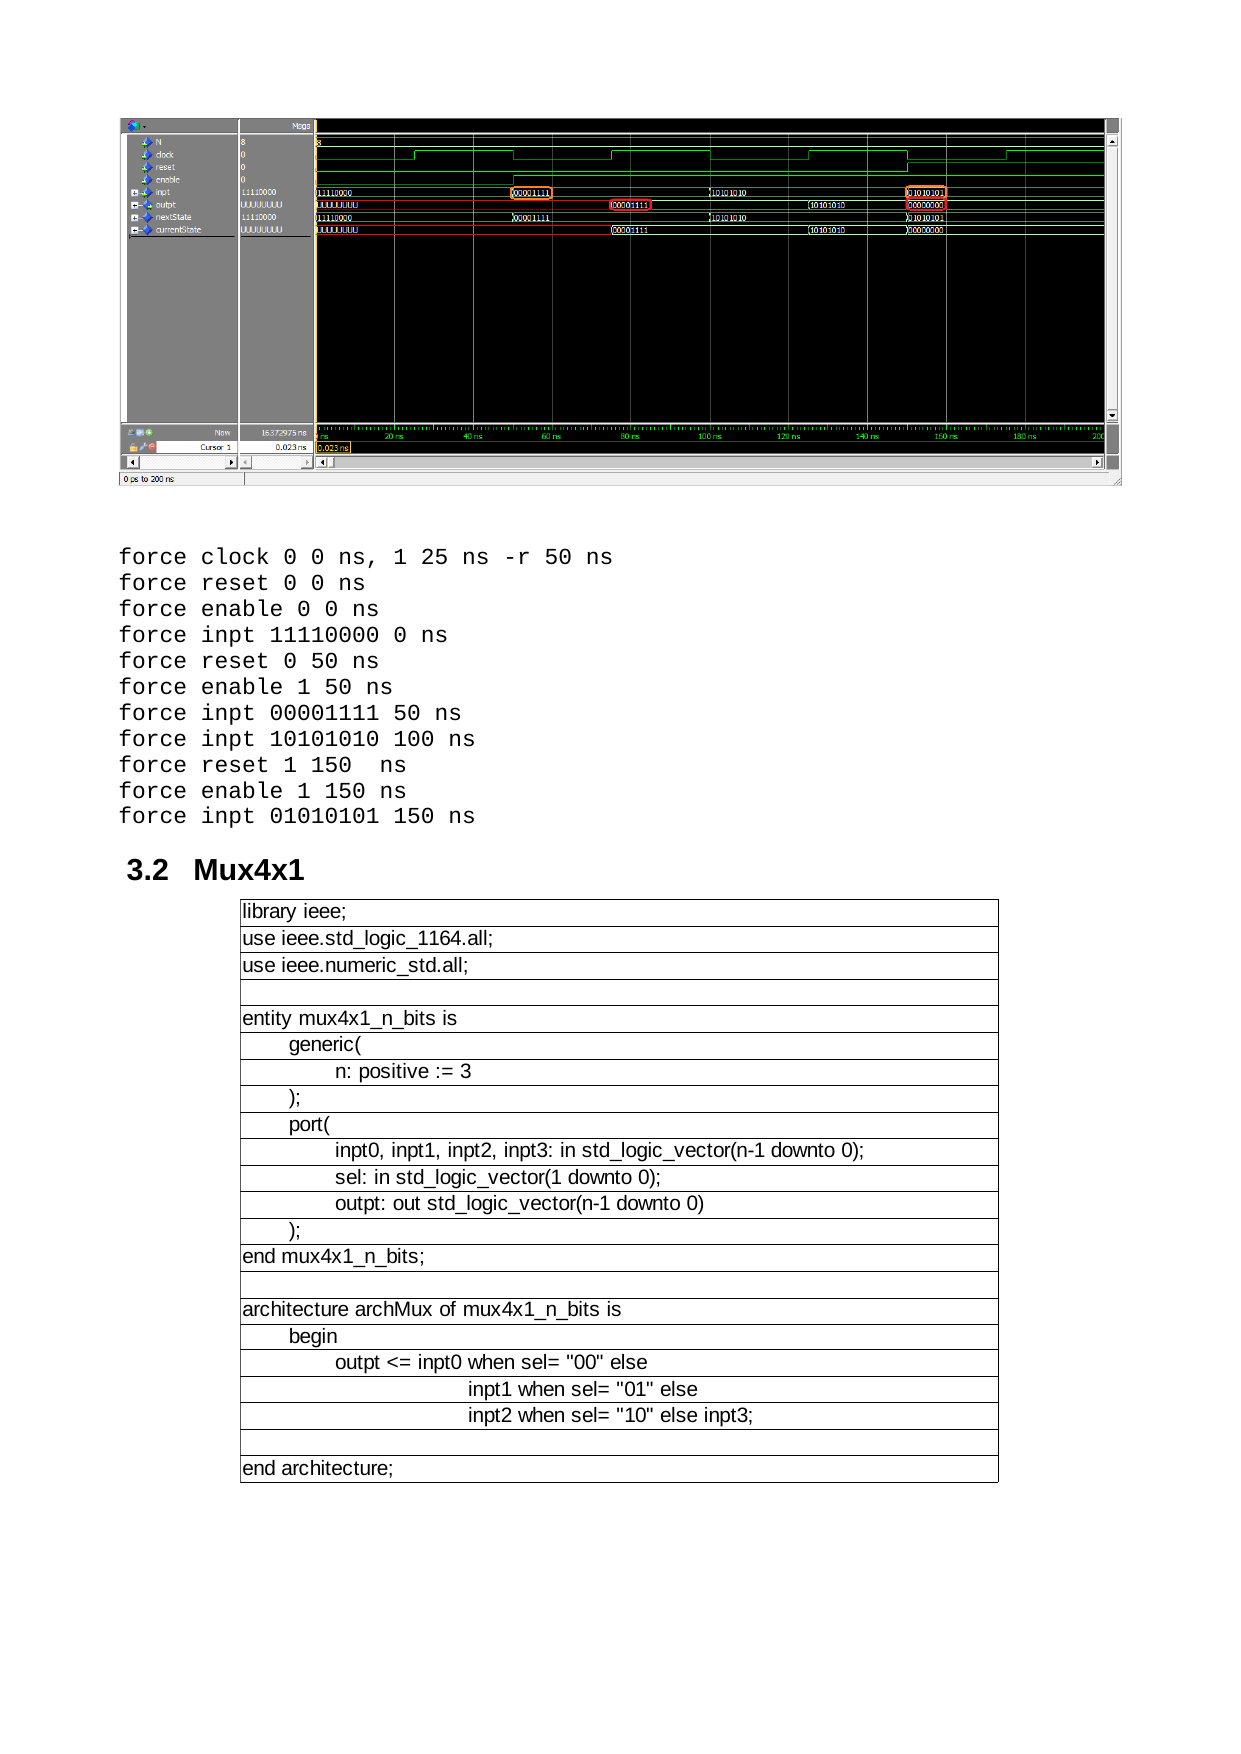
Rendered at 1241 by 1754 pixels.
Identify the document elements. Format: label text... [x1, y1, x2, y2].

picture [118, 118, 1123, 486]
text force enable 1 150 ns [118, 779, 1122, 805]
text force inpt 01010101 150 ns [118, 805, 1122, 831]
subtitle Mux4x1 [118, 852, 1122, 887]
text force inpt 11110000 0 ns [118, 623, 1122, 649]
text force enable 0 0 ns [118, 597, 1122, 623]
text force clock 0 0 ns, 1 25 ns -r 50 ns [118, 546, 1122, 571]
text force enable 1 50 ns [118, 675, 1122, 701]
text force inpt 00001111 50 ns [118, 701, 1122, 727]
text force reset 1 150 ns [118, 753, 1122, 779]
text force reset 0 50 ns [118, 649, 1122, 675]
text force reset 0 0 ns [118, 571, 1122, 597]
text force inpt 10101010 100 ns [118, 727, 1122, 753]
